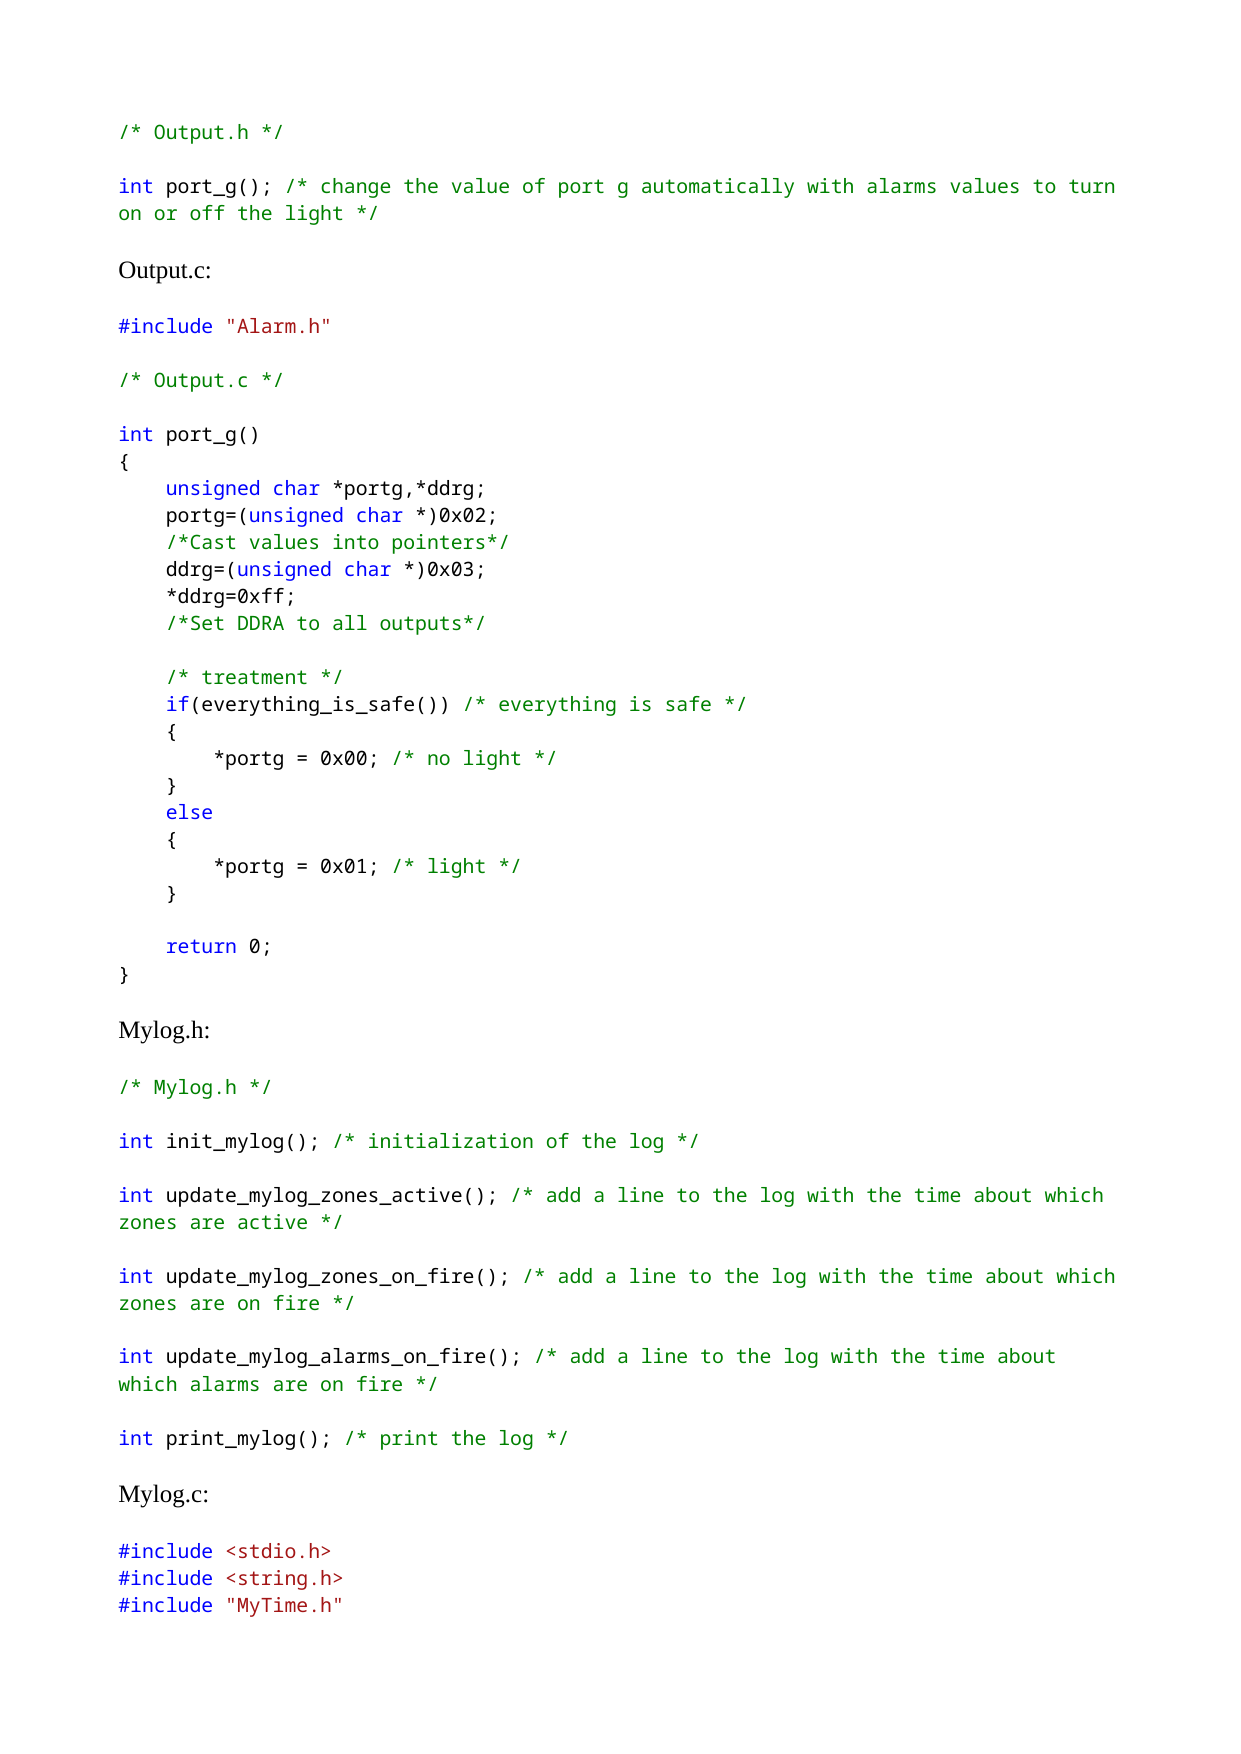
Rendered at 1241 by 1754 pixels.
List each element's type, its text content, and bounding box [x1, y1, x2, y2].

text *portg = 0x00; /* no light */ [118, 744, 1122, 771]
text else [118, 798, 1122, 825]
text return 0; [118, 933, 1122, 960]
text int update_mylog_zones_active(); /* add a line to the log with the time about which zones are active */ [118, 1181, 1122, 1235]
text } [118, 879, 1122, 906]
text int init_mylog(); /* initialization of the log */ [118, 1127, 1122, 1154]
text ddrg=(unsigned char *)0x03; [118, 555, 1122, 582]
text Output.c: [118, 255, 1122, 283]
text /*Set DDRA to all outputs*/ [118, 609, 1122, 636]
text if(everything_is_safe()) /* everything is safe */ [118, 690, 1122, 717]
text { [118, 447, 1122, 474]
text #include "MyTime.h" [118, 1591, 1122, 1618]
text portg=(unsigned char *)0x02; [118, 501, 1122, 528]
text Mylog.h: [118, 1016, 1122, 1044]
text /* Mylog.h */ [118, 1073, 1122, 1100]
text int port_g() [118, 420, 1122, 447]
text /* Output.h */ [118, 118, 1122, 145]
text #include <stdio.h> [118, 1537, 1122, 1564]
text Mylog.c: [118, 1479, 1122, 1508]
text { [118, 825, 1122, 852]
text *ddrg=0xff; [118, 582, 1122, 609]
text /*Cast values into pointers*/ [118, 528, 1122, 555]
text /* treatment */ [118, 663, 1122, 690]
text /* Output.c */ [118, 366, 1122, 393]
text } [118, 771, 1122, 798]
text *portg = 0x01; /* light */ [118, 852, 1122, 879]
text int update_mylog_zones_on_fire(); /* add a line to the log with the time about which zones are on fire */ [118, 1262, 1122, 1316]
text int update_mylog_alarms_on_fire(); /* add a line to the log with the time about which alarms are on fire */ [118, 1343, 1122, 1397]
text } [118, 960, 1122, 987]
text { [118, 717, 1122, 744]
text #include "Alarm.h" [118, 312, 1122, 339]
text int port_g(); /* change the value of port g automatically with alarms values to turn on or off the light */ [118, 172, 1122, 226]
text int print_mylog(); /* print the log */ [118, 1424, 1122, 1451]
text unsigned char *portg,*ddrg; [118, 474, 1122, 501]
text #include <string.h> [118, 1564, 1122, 1591]
